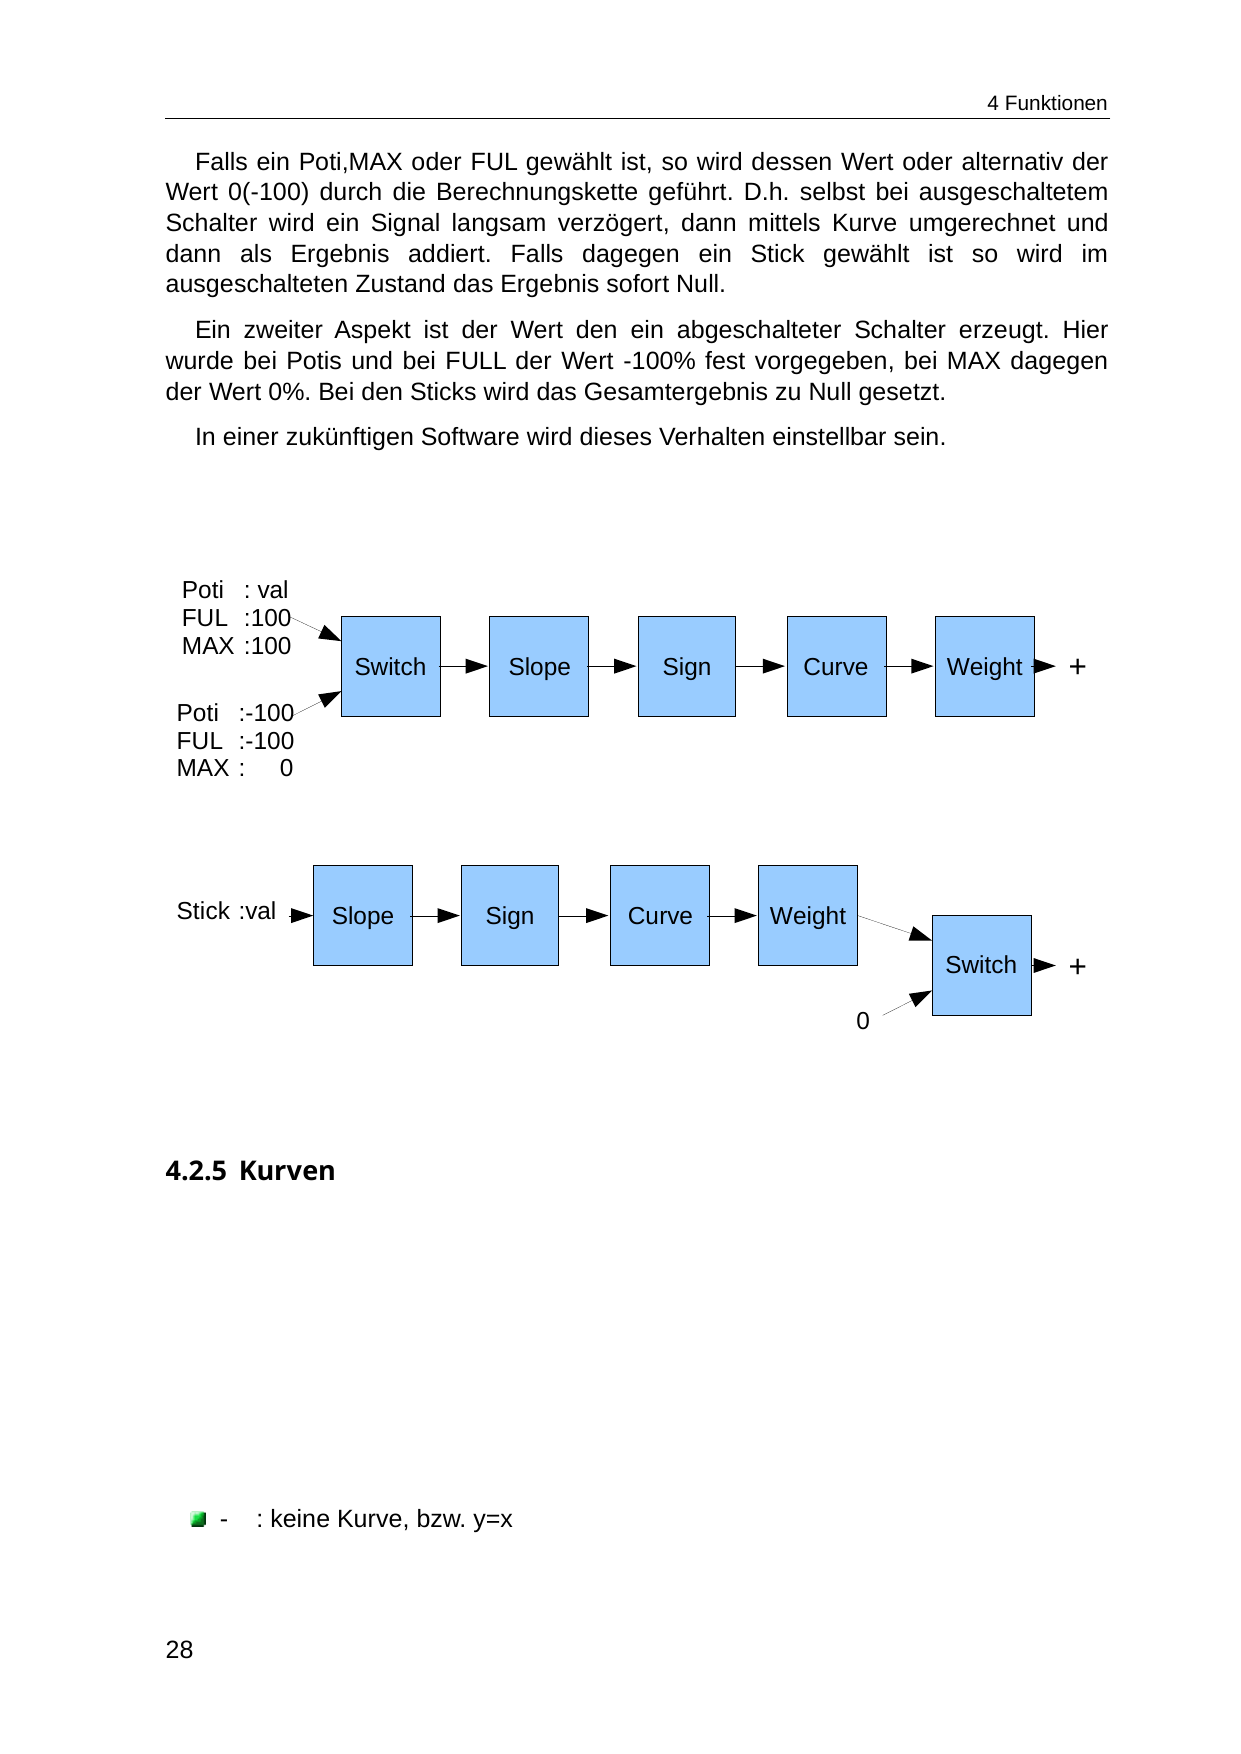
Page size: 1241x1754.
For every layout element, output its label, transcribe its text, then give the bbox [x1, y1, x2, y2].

picture [190, 1511, 206, 1527]
text Ein zweiter Aspekt ist der Wert den ein abgeschalteter Schalter erzeugt. Hier wurde bei Potis und bei FULL der Wert -100% fest vorgegeben, bei MAX dagegen der Wert 0%. Bei den Sticks wird das Gesamtergebnis zu Null gesetzt. [165, 316, 1110, 406]
text Falls ein Poti,MAX oder FUL gewählt ist, so wird dessen Wert oder alternativ der Wert 0(-100) durch die Berechnungskette geführt. D.h. selbst bei ausgeschaltetem Schalter wird ein Signal langsam verzögert, dann mittels Kurve umgerechnet und dann als Ergebnis addiert. Falls dagegen ein Stick gewählt ist so wird im ausgeschalteten Zustand das Ergebnis sofort Null. [165, 147, 1110, 298]
list - : keine Kurve, bzw. y=x [189, 1505, 1110, 1533]
subtitle Kurven [165, 591, 1110, 1189]
text In einer zukünftigen Software wird dieses Verhalten einstellbar sein. [165, 423, 1110, 451]
